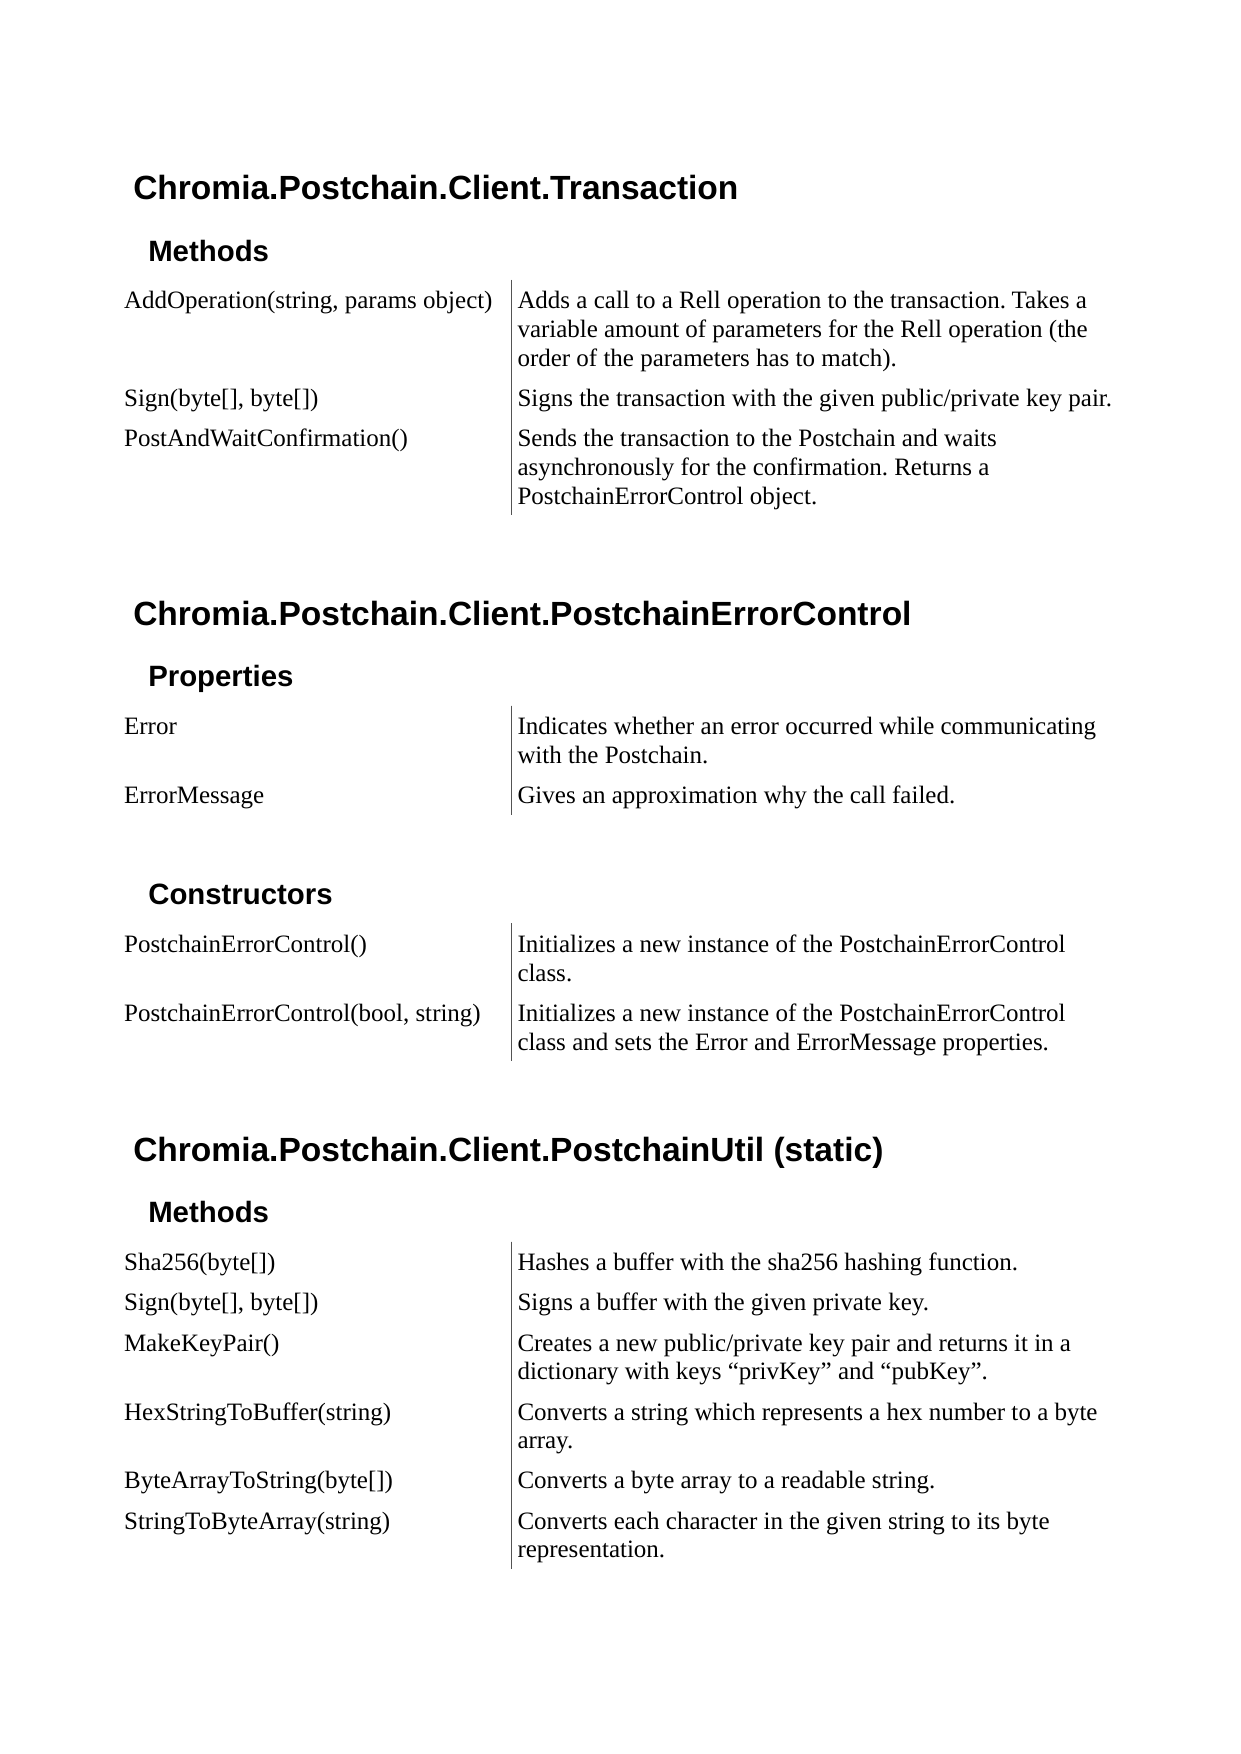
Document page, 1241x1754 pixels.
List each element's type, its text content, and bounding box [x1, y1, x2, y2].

table_header Initializes a new instance of the PostchainErrorControl class. [513, 923, 1122, 992]
subtitle Methods [148, 1195, 1122, 1229]
subtitle Chromia.Postchain.Client.PostchainUtil (static) [133, 1129, 1122, 1168]
subtitle Properties [148, 659, 1122, 693]
table_cell Signs a buffer with the given private key. [513, 1282, 1122, 1322]
subtitle Chromia.Postchain.Client.PostchainErrorControl [133, 594, 1122, 632]
table_cell PostAndWaitConfirmation() [118, 418, 511, 515]
table_cell Sign(byte[], byte[]) [118, 1282, 511, 1322]
table_header Indicates whether an error occurred while communicating with the Postchain. [513, 706, 1122, 774]
table_header Adds a call to a Rell operation to the transaction. Takes a variable amount of parameters for the Rell operation (the order of the parameters has to match). [513, 280, 1122, 377]
table_cell Sign(byte[], byte[]) [118, 378, 511, 418]
table_cell ErrorMessage [118, 775, 511, 815]
table_cell Converts each character in the given string to its byte representation. [513, 1500, 1122, 1569]
table_cell Creates a new public/private key pair and returns it in a dictionary with keys “privKey” and “pubKey”. [513, 1322, 1122, 1391]
table_cell Converts a byte array to a readable string. [513, 1460, 1122, 1500]
table_cell PostchainErrorControl(bool, string) [118, 992, 511, 1061]
subtitle Constructors [148, 877, 1122, 911]
table_cell Initializes a new instance of the PostchainErrorControl class and sets the Error and ErrorMessage properties. [513, 992, 1122, 1061]
table_cell StringToByteArray(string) [118, 1500, 511, 1569]
table_cell MakeKeyPair() [118, 1322, 511, 1391]
table_cell Signs the transaction with the given public/private key pair. [513, 378, 1122, 418]
table_header AddOperation(string, params object) [118, 280, 511, 377]
table_header Hashes a buffer with the sha256 hashing function. [513, 1242, 1122, 1282]
table_header Error [118, 706, 511, 774]
table_cell ByteArrayToString(byte[]) [118, 1460, 511, 1500]
table_header Sha256(byte[]) [118, 1242, 511, 1282]
table_cell Gives an approximation why the call failed. [513, 775, 1122, 815]
table_header PostchainErrorControl() [118, 923, 511, 992]
table_cell HexStringToBuffer(string) [118, 1391, 511, 1460]
subtitle Methods [148, 233, 1122, 267]
table_cell Sends the transaction to the Postchain and waits asynchronously for the confirmation. Returns a PostchainErrorControl object. [513, 418, 1122, 515]
table_cell Converts a string which represents a hex number to a byte array. [513, 1391, 1122, 1460]
subtitle Chromia.Postchain.Client.Transaction [133, 168, 1122, 206]
